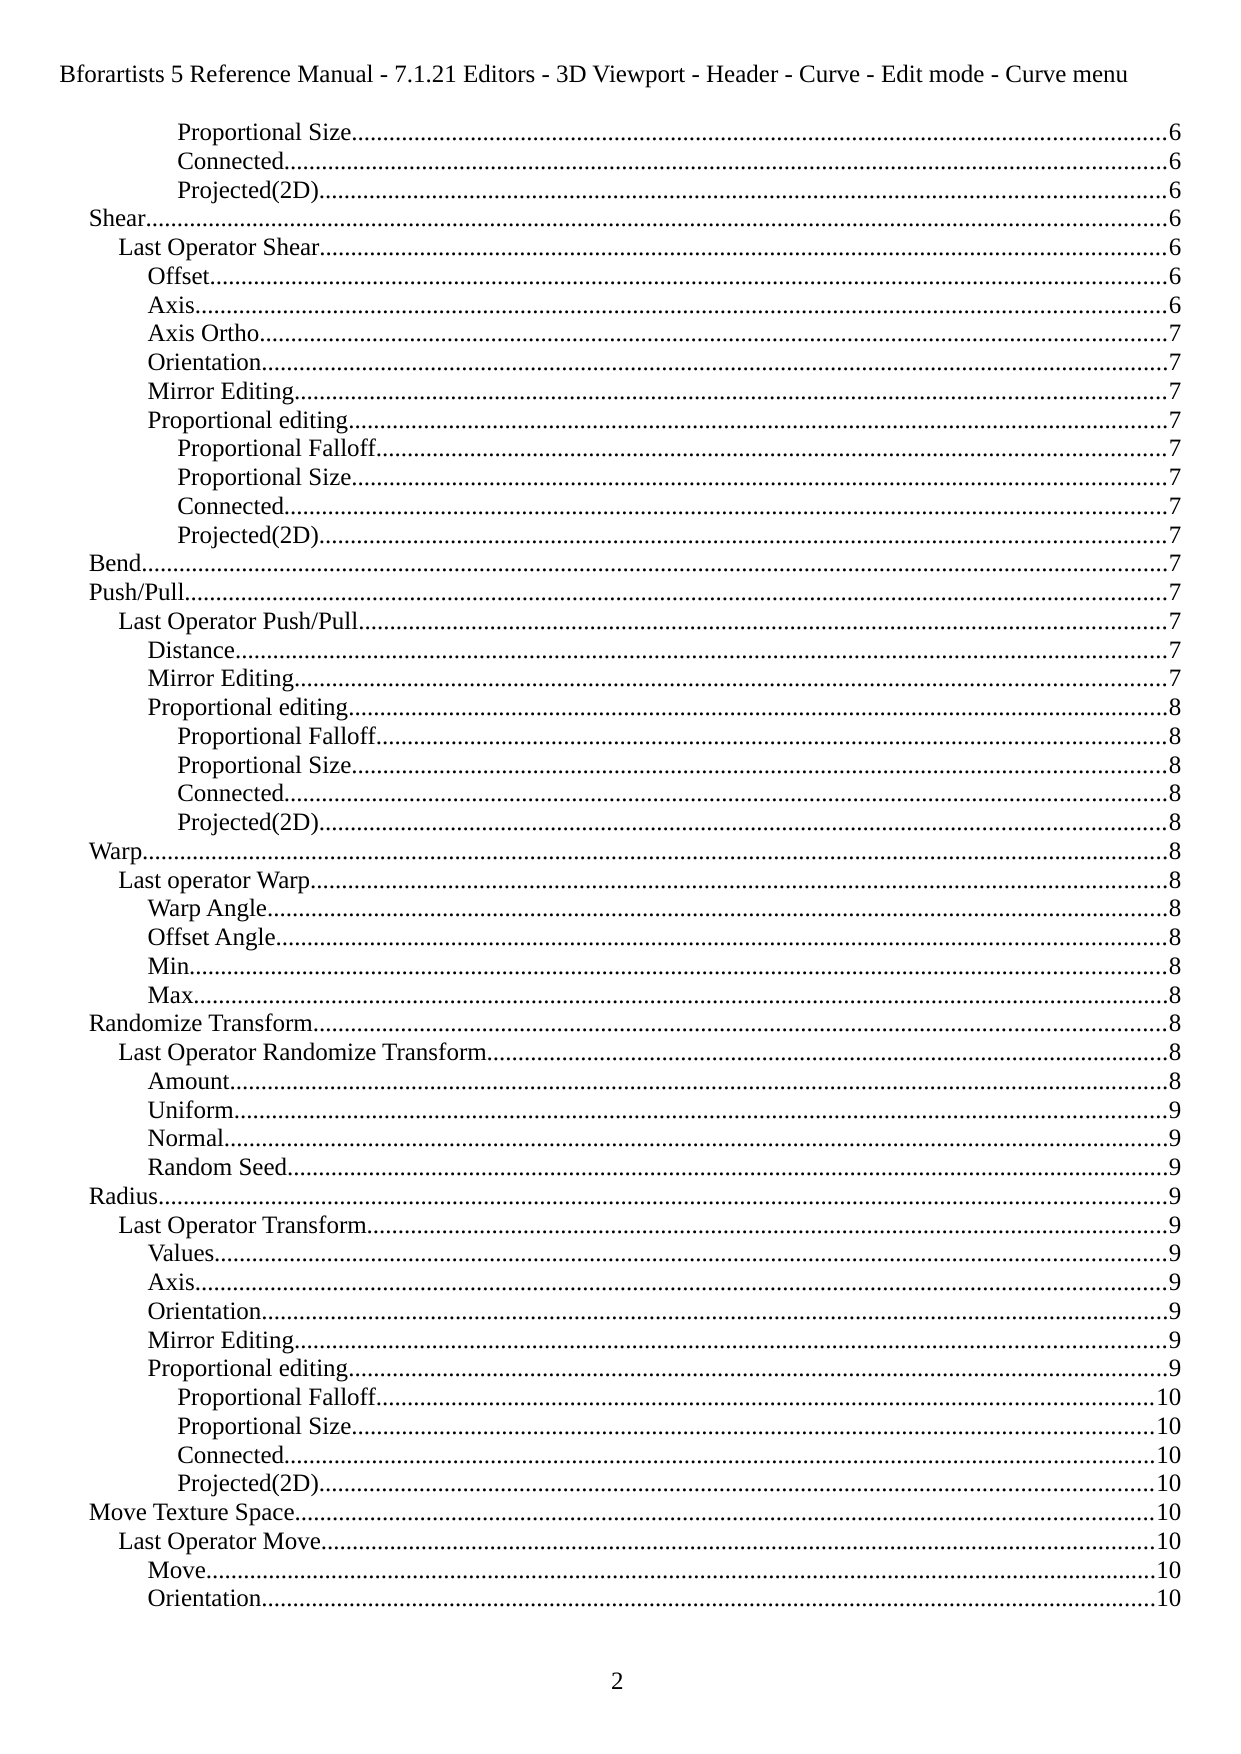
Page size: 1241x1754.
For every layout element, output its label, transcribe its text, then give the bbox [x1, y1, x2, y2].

text Distance 7 [147, 635, 1181, 663]
text Proportional editing 7 [147, 405, 1181, 433]
text Min 8 [147, 951, 1181, 980]
text Proportional Size 8 [177, 750, 1181, 778]
text Warp Angle 8 [147, 893, 1181, 922]
text Last Operator Push/Pull 7 [118, 606, 1181, 635]
text Random Seed 9 [147, 1152, 1181, 1181]
text Offset 6 [147, 261, 1181, 290]
text Orientation 9 [147, 1296, 1181, 1325]
text Axis 6 [147, 290, 1181, 318]
text Proportional editing 9 [147, 1353, 1181, 1382]
text Orientation 7 [147, 347, 1181, 376]
text Bend 7 [88, 548, 1181, 577]
text Connected 6 [177, 146, 1181, 175]
text Last Operator Shear 6 [118, 232, 1181, 261]
text Proportional Falloff 10 [177, 1382, 1181, 1411]
text Push/Pull 7 [88, 577, 1181, 606]
text Proportional Size 7 [177, 462, 1181, 491]
text Proportional Falloff 7 [177, 433, 1181, 462]
text Values 9 [147, 1238, 1181, 1267]
text Amount 8 [147, 1066, 1181, 1095]
text Last Operator Transform 9 [118, 1210, 1181, 1238]
text Shear 6 [88, 203, 1181, 232]
text Uniform 9 [147, 1095, 1181, 1123]
text Proportional editing 8 [147, 692, 1181, 721]
text Connected 10 [177, 1440, 1181, 1468]
text Projected(2D) 10 [177, 1468, 1181, 1497]
text Radius 9 [88, 1181, 1181, 1210]
text Move 10 [147, 1555, 1181, 1583]
text Projected(2D) 8 [177, 807, 1181, 836]
text Mirror Editing 7 [147, 663, 1181, 692]
text Axis Ortho 7 [147, 318, 1181, 347]
text Proportional Falloff 8 [177, 721, 1181, 750]
text Move Texture Space 10 [88, 1497, 1181, 1526]
text Connected 8 [177, 778, 1181, 807]
text Warp 8 [88, 836, 1181, 865]
text Last operator Warp 8 [118, 865, 1181, 893]
text Proportional Size 10 [177, 1411, 1181, 1440]
text Axis 9 [147, 1267, 1181, 1296]
text Connected 7 [177, 491, 1181, 520]
text Last Operator Move 10 [118, 1526, 1181, 1555]
text Projected(2D) 6 [177, 175, 1181, 203]
text Normal 9 [147, 1123, 1181, 1152]
text Projected(2D) 7 [177, 520, 1181, 548]
text Orientation 10 [147, 1583, 1181, 1612]
text Randomize Transform 8 [88, 1008, 1181, 1037]
text Last Operator Randomize Transform 8 [118, 1037, 1181, 1066]
text Mirror Editing 7 [147, 376, 1181, 405]
text Max 8 [147, 980, 1181, 1008]
text Proportional Size 6 [177, 117, 1181, 146]
text Mirror Editing 9 [147, 1325, 1181, 1353]
text Offset Angle 8 [147, 922, 1181, 951]
